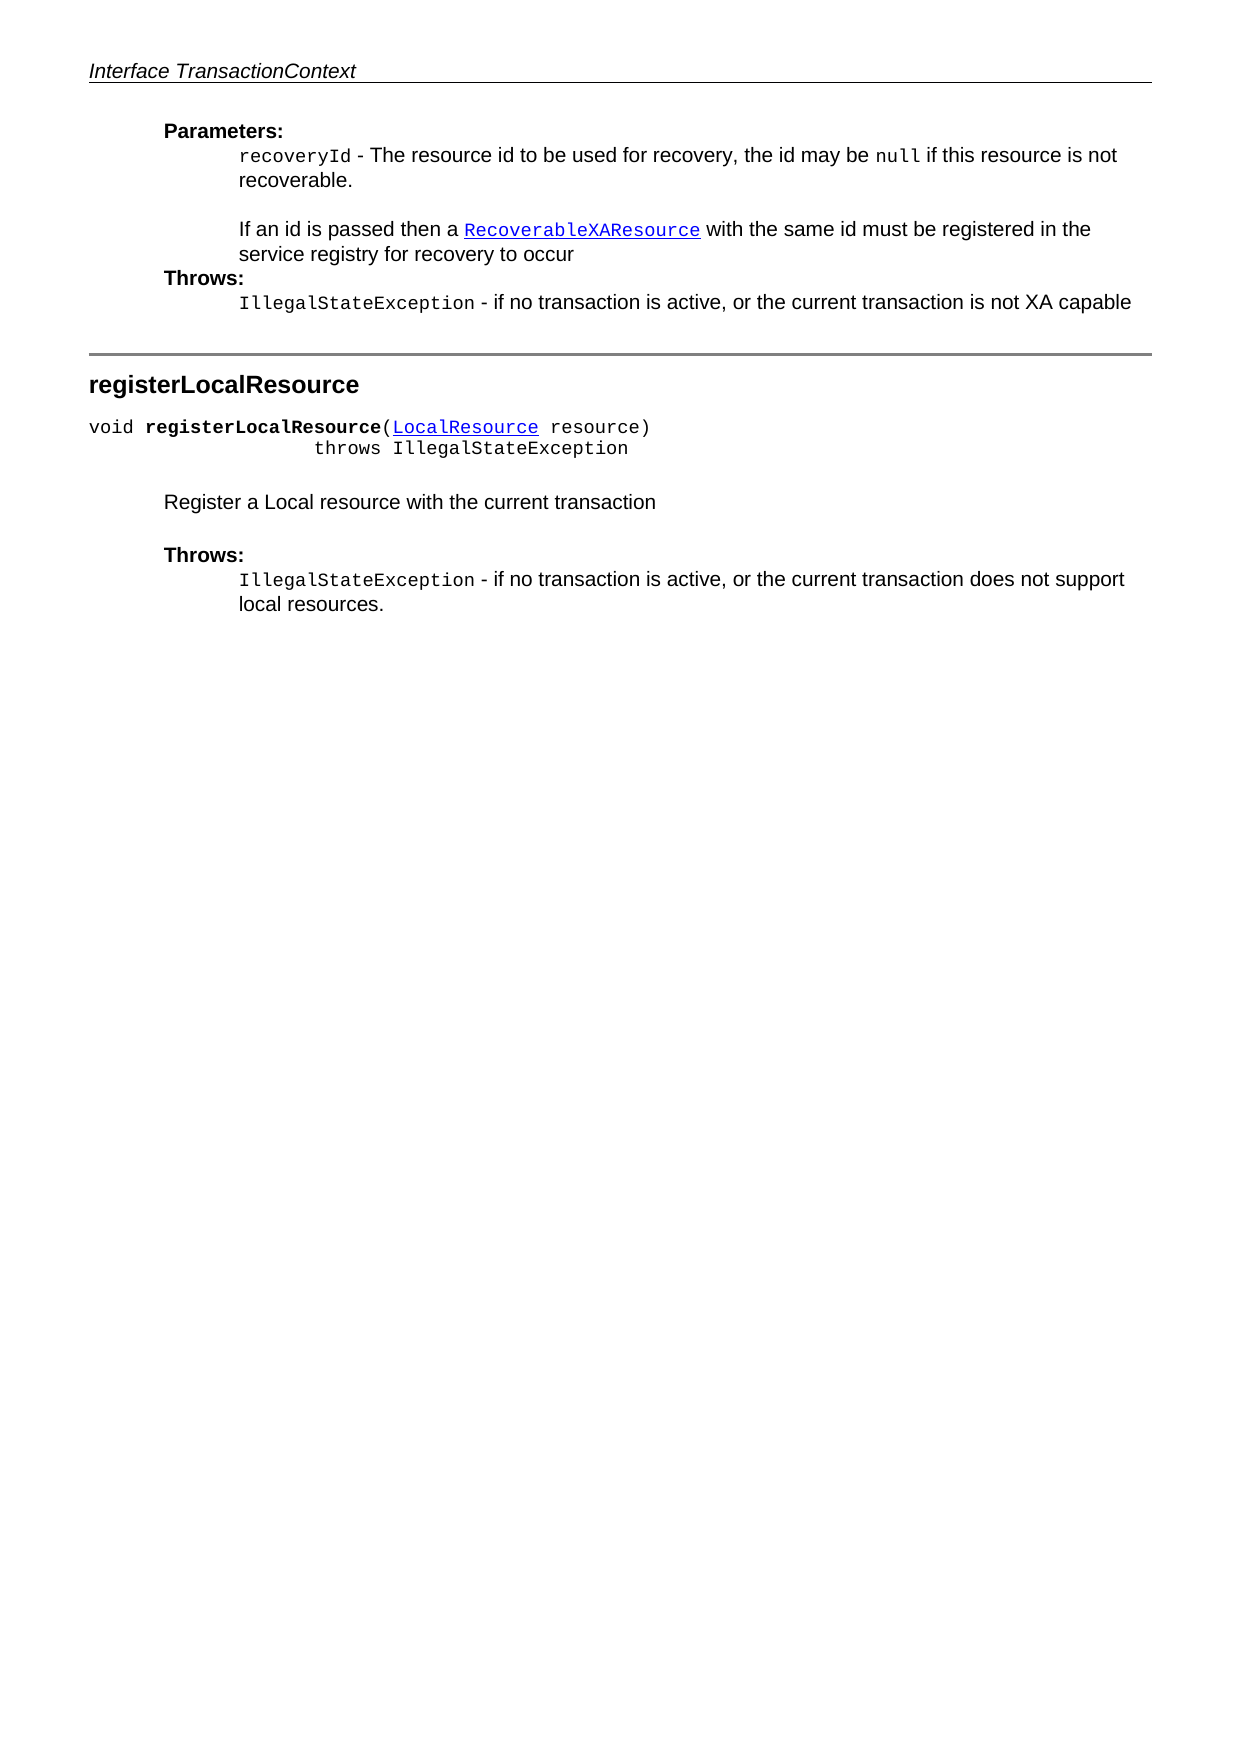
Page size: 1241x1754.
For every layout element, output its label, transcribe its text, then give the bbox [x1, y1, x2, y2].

text void registerLocalResource(LocalResource resource) throws IllegalStateException [88, 418, 1152, 460]
text IllegalStateException - if no transaction is active, or the current transaction does not support local resources. [238, 567, 1152, 616]
text If an id is passed then a RecoverableXAResource with the same id must be registered in the service registry for recovery to occur [238, 217, 1152, 266]
text recoveryId - The resource id to be used for recovery, the id may be null if this resource is not recoverable. [238, 142, 1152, 192]
text Throws: [163, 543, 1152, 567]
text Throws: [163, 266, 1152, 290]
text IllegalStateException - if no transaction is active, or the current transaction is not XA capable [238, 290, 1152, 315]
subtitle registerLocalResource [125, 390, 1152, 394]
text Parameters: [163, 118, 1152, 142]
text Register a Local resource with the current transaction [163, 489, 1152, 513]
